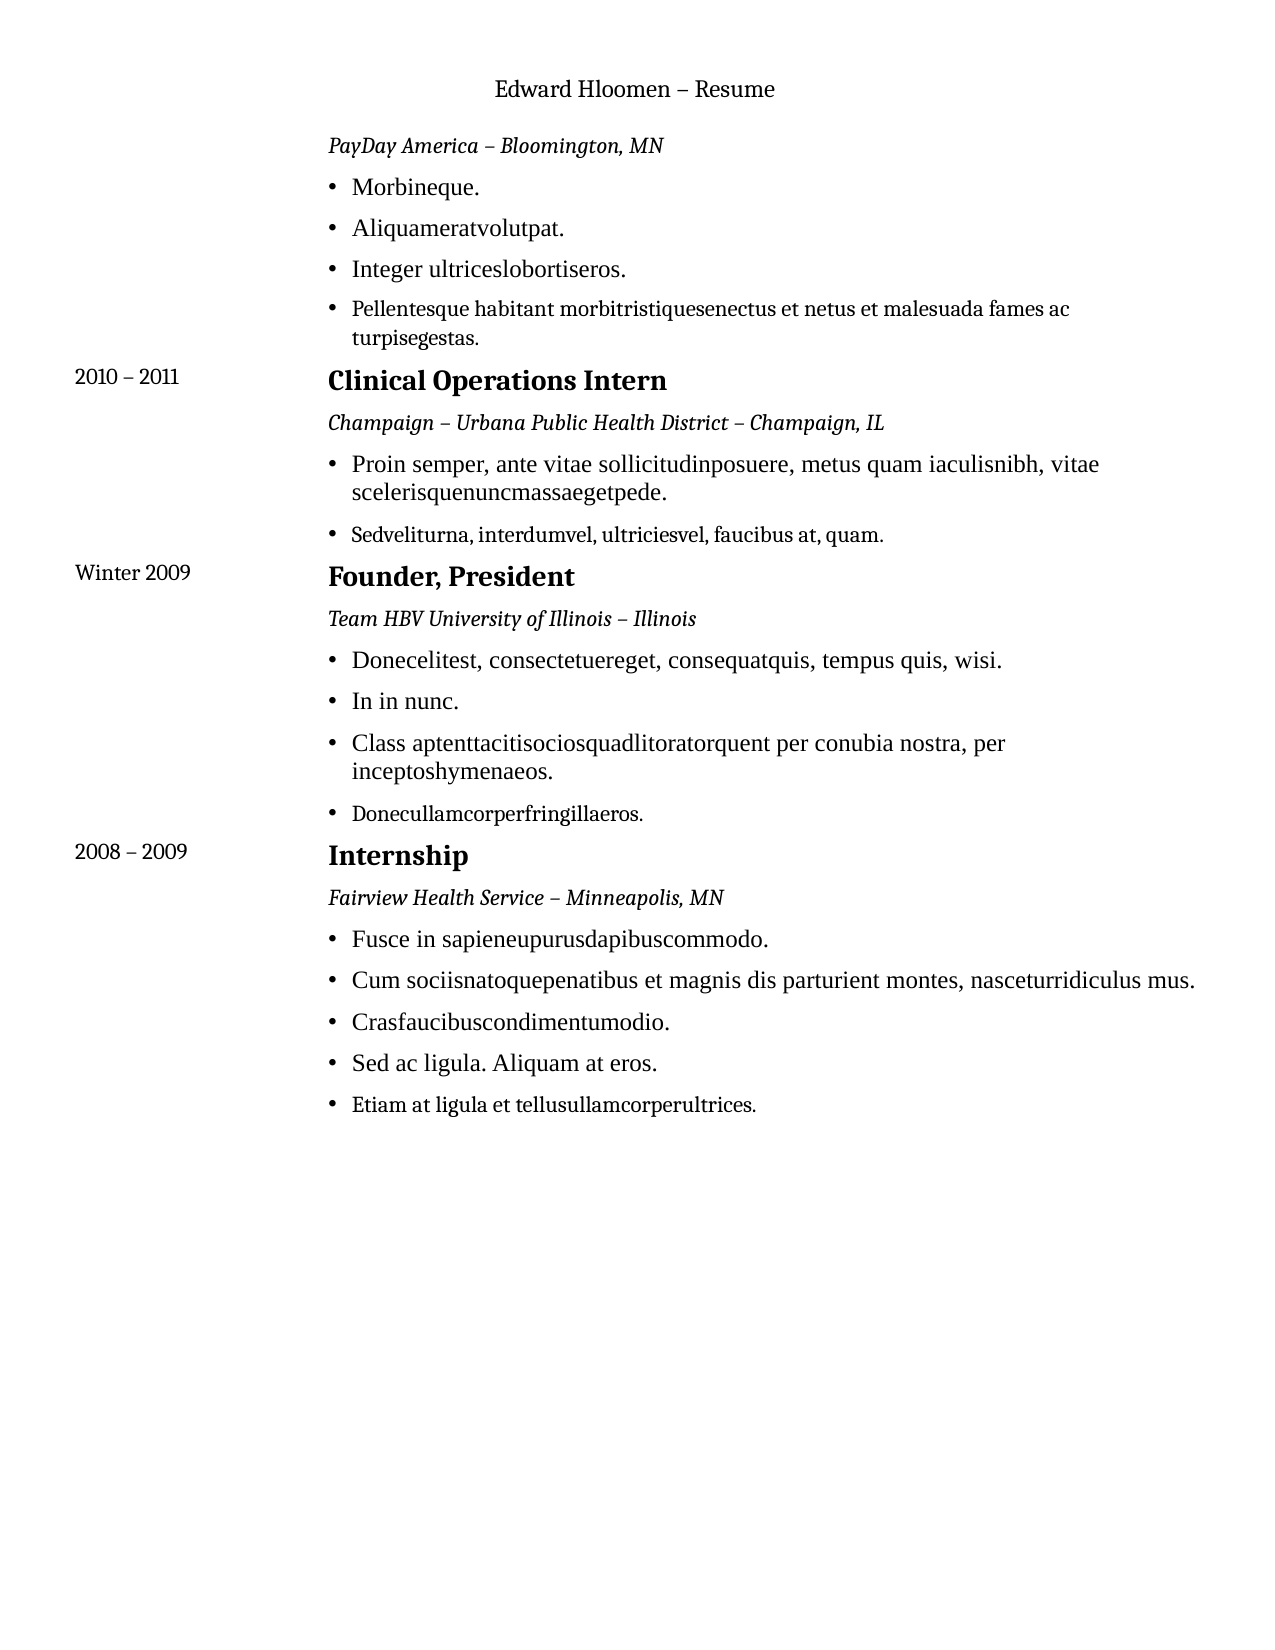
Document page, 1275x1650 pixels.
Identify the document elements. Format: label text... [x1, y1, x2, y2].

table_cell Internship Fairview Health Service – Minneapolis, MN Fusce in sapieneupurusdapibuscommodo. Cum sociisnatoquepenatibus et magnis dis parturient montes, nasceturridiculus mus. Crasfaucibuscondimentumodio. Sed ac ligula. Aliquam at eros. Etiam at ligula et tellusullamcorperultrices. [328, 839, 1200, 1131]
table_cell PayDay America – Bloomington, MN Morbineque. Aliquameratvolutpat. Integer ultriceslobortiseros. Pellentesque habitant morbitristiquesenectus et netus et malesuada fames ac turpisegestas. [328, 133, 1200, 364]
table_cell [313, 364, 328, 560]
table_cell Clinical Operations Intern Champaign – Urbana Public Health District – Champaign, IL Proin semper, ante vitae sollicitudinposuere, metus quam iaculisnibh, vitae scelerisquenuncmassaegetpede. Sedveliturna, interdumvel, ultriciesvel, faucibus at, quam. [328, 364, 1200, 560]
table_cell [75, 133, 312, 364]
table_cell Founder, President Team HBV University of Illinois – Illinois Donecelitest, consectetuereget, consequatquis, tempus quis, wisi. In in nunc. Class aptenttacitisociosquadlitoratorquent per conubia nostra, per inceptoshymenaeos. Donecullamcorperfringillaeros. [328, 560, 1200, 839]
table_cell Winter 2009 [75, 560, 312, 839]
table_cell 2008 – 2009 [75, 839, 312, 1131]
table_cell [313, 839, 328, 1131]
table_cell 2010 – 2011 [75, 364, 312, 560]
table_cell [313, 560, 328, 839]
table_cell [313, 133, 328, 364]
